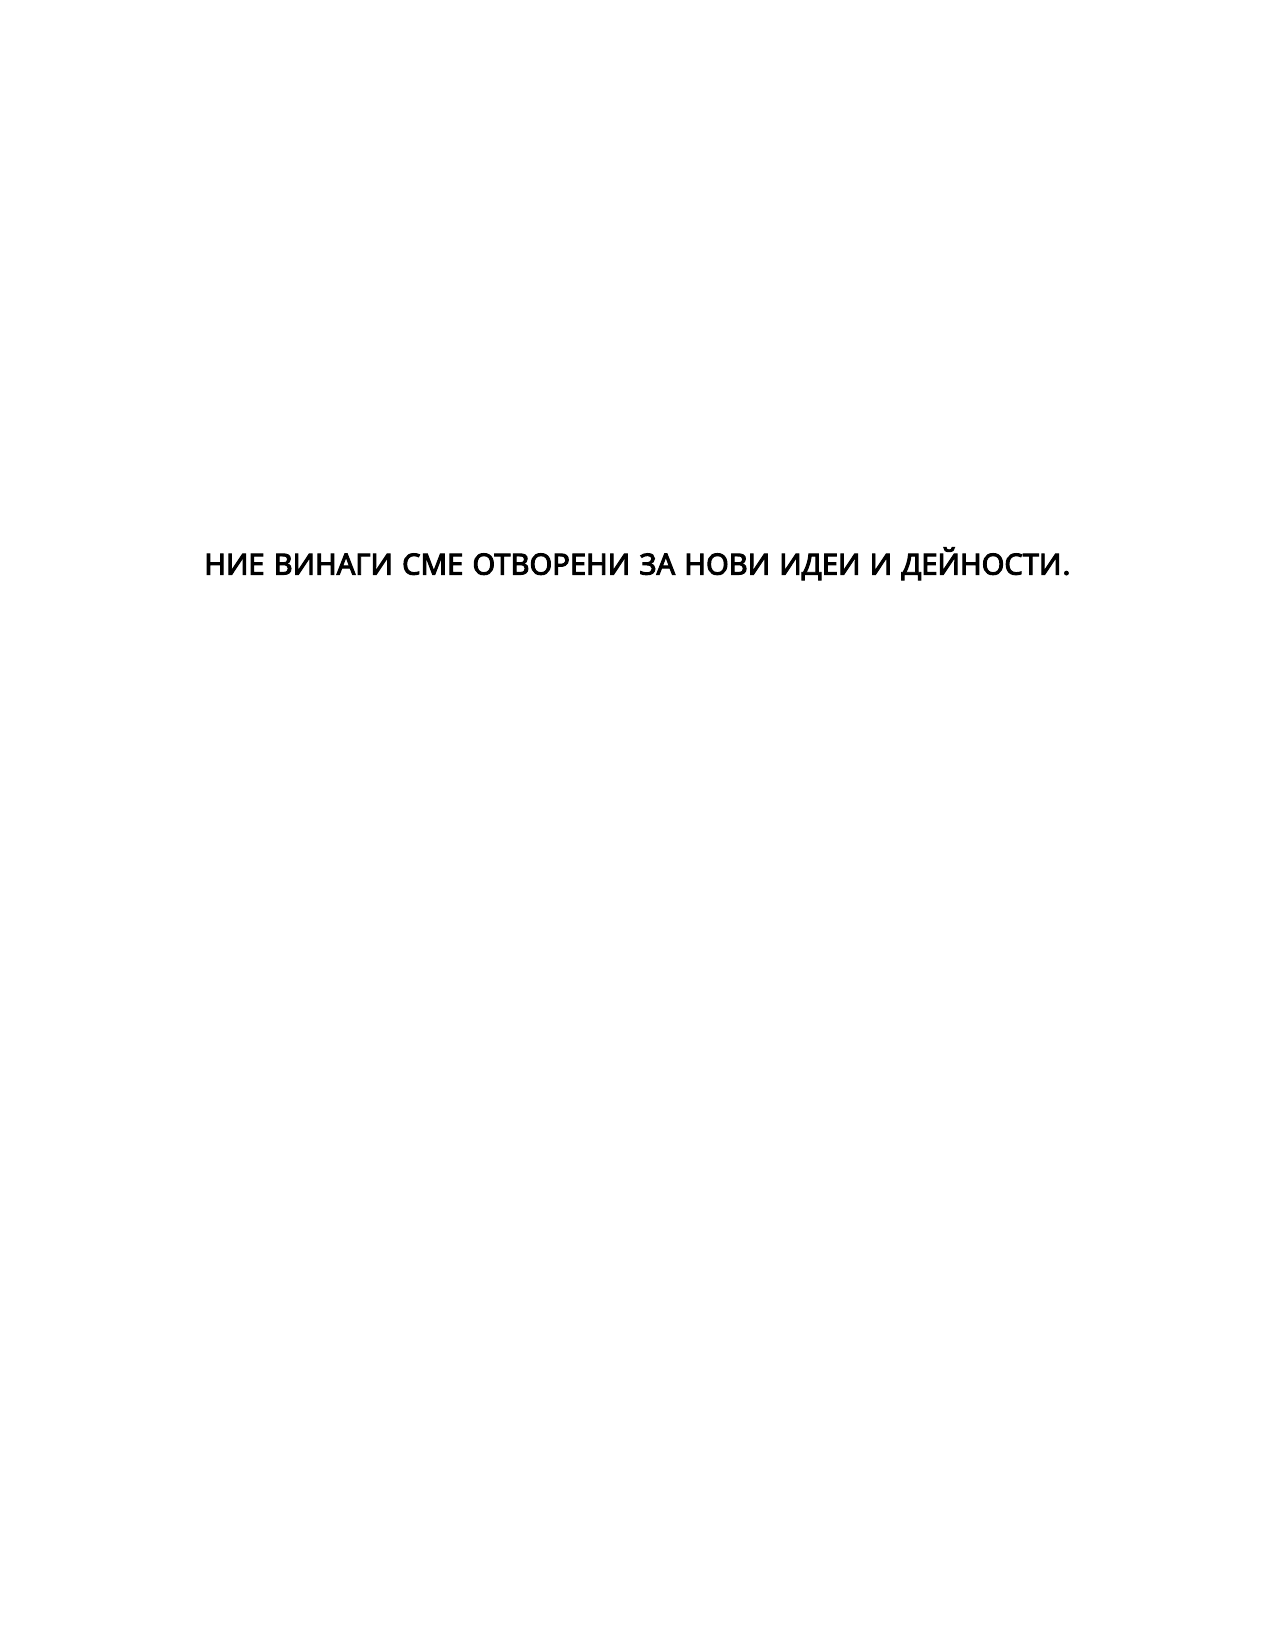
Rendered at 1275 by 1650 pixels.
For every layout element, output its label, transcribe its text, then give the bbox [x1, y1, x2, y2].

text НИЕ ВИНАГИ СМЕ ОТВОРЕНИ ЗА НОВИ ИДЕИ И ДЕЙНОСТИ. [150, 546, 1125, 581]
